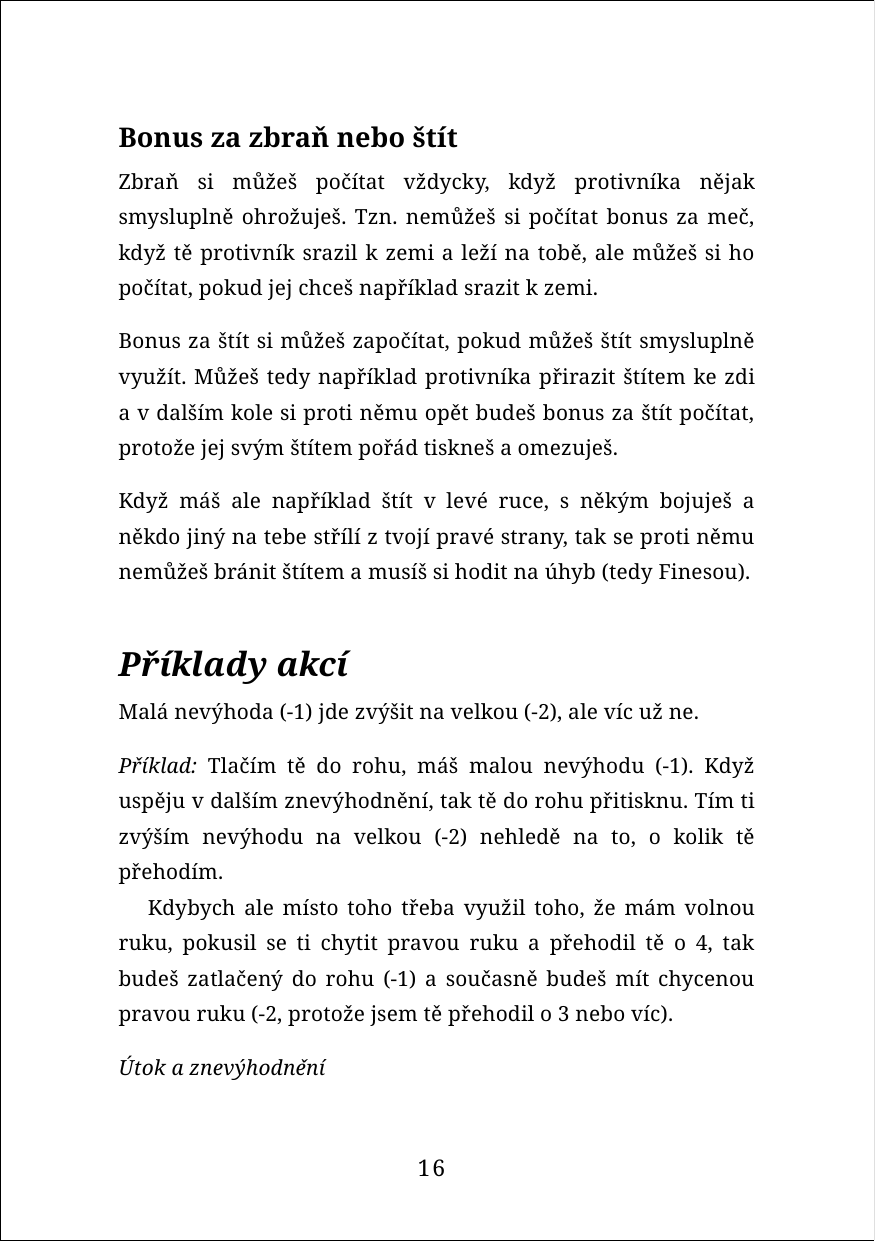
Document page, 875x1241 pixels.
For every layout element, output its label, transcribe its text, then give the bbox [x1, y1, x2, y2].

subtitle Bonus za zbraň nebo štít [118, 118, 756, 155]
text Příklad: Tlačím tě do rohu, máš malou nevýhodu (-1). Když uspěju v dalším znevýhodnění, tak tě do rohu přitisknu. Tím ti zvýším nevýhodu na velkou (-2) nehledě na to, o kolik tě přehodím. Kdybych ale místo toho třeba využil toho, že mám volnou ruku, pokusil se ti chytit pravou ruku a přehodil tě o 4, tak budeš zatlačený do rohu (-1) a současně budeš mít chycenou pravou ruku (-2, protože jsem tě přehodil o 3 nebo víc). [118, 751, 756, 1028]
text Útok a znevýhodnění [118, 1053, 756, 1081]
text Když máš ale například štít v levé ruce, s někým bojuješ a někdo jiný na tebe střílí z tvojí pravé strany, tak se proti němu nemůžeš bránit štítem a musíš si hodit na úhyb (tedy Finesou). [118, 486, 756, 586]
text Zbraň si můžeš počítat vždycky, když protivníka nějak smysluplně ohrožuješ. Tzn. nemůžeš si počítat bonus za meč, když tě protivník srazil k zemi a leží na tobě, ale můžeš si ho počítat, pokud jej chceš například srazit k zemi. [118, 167, 756, 302]
subtitle Příklady akcí [118, 640, 756, 686]
text Bonus za štít si můžeš započítat, pokud můžeš štít smysluplně využít. Můžeš tedy například protivníka přirazit štítem ke zdi a v dalším kole si proti němu opět budeš bonus za štít počítat, protože jej svým štítem pořád tiskneš a omezuješ. [118, 327, 756, 462]
text Malá nevýhoda (-1) jde zvýšit na velkou (-2), ale víc už ne. [118, 697, 756, 726]
